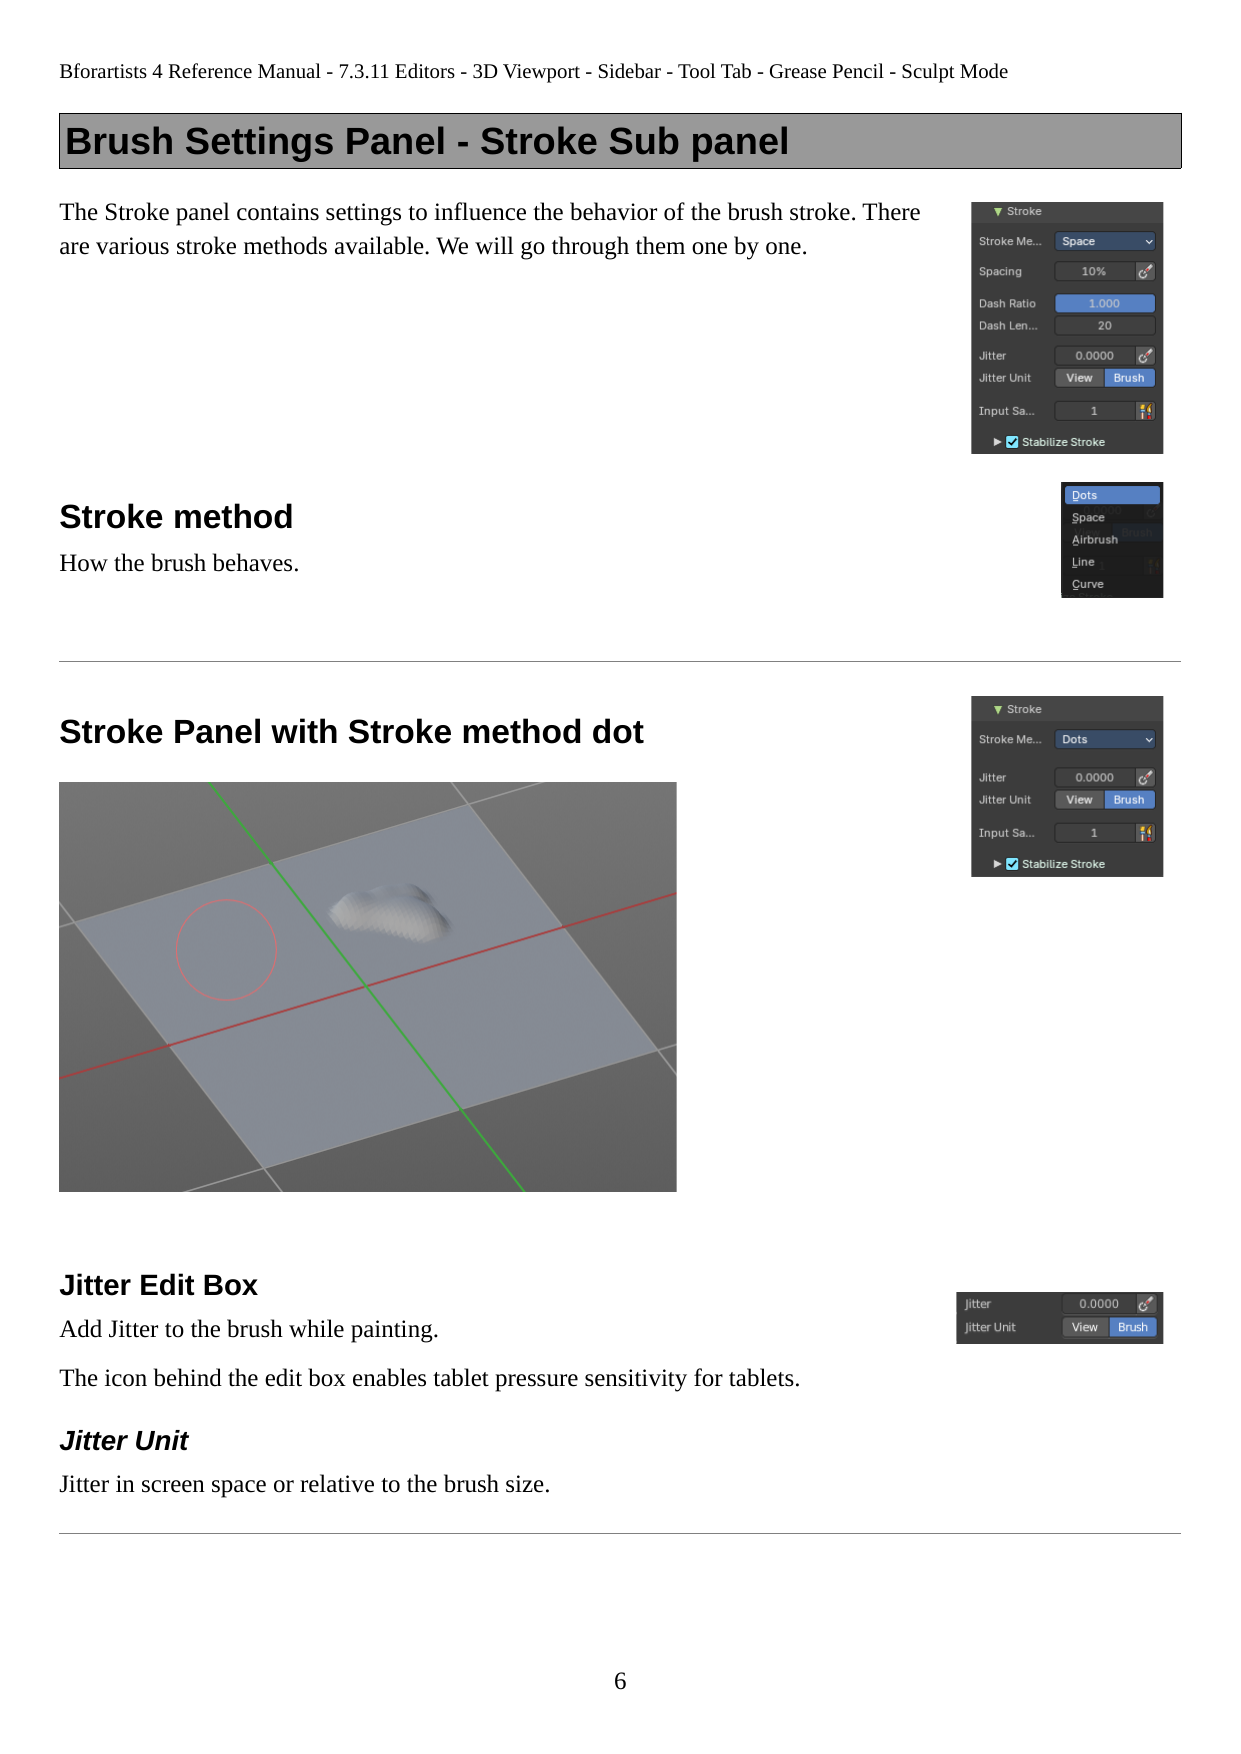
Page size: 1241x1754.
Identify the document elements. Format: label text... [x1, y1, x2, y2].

text The Stroke panel contains settings to influence the behavior of the brush stroke. There are various stroke methods available. We will go through them one by one. [59, 197, 1181, 260]
subtitle Jitter Edit Box [59, 1268, 1181, 1302]
text The icon behind the edit box enables tablet pressure sensitivity for tablets. [59, 1363, 1181, 1392]
subtitle [1164, 497, 1181, 536]
text Add Jitter to the brush while painting. [59, 1314, 956, 1343]
text How the brush behaves. [59, 548, 1061, 577]
text Jitter in screen space or relative to the brush size. [59, 1469, 1181, 1498]
picture [1061, 482, 1164, 598]
picture [956, 1292, 1164, 1344]
picture [971, 202, 1164, 454]
table_header Brush Settings Panel - Stroke Sub panel [60, 114, 1181, 168]
picture [59, 782, 677, 1192]
subtitle Stroke method [59, 497, 1061, 536]
picture [971, 696, 1164, 877]
subtitle Stroke Panel with Stroke method dot [59, 712, 971, 750]
text [1164, 548, 1181, 577]
subtitle Jitter Unit [59, 1425, 1181, 1457]
